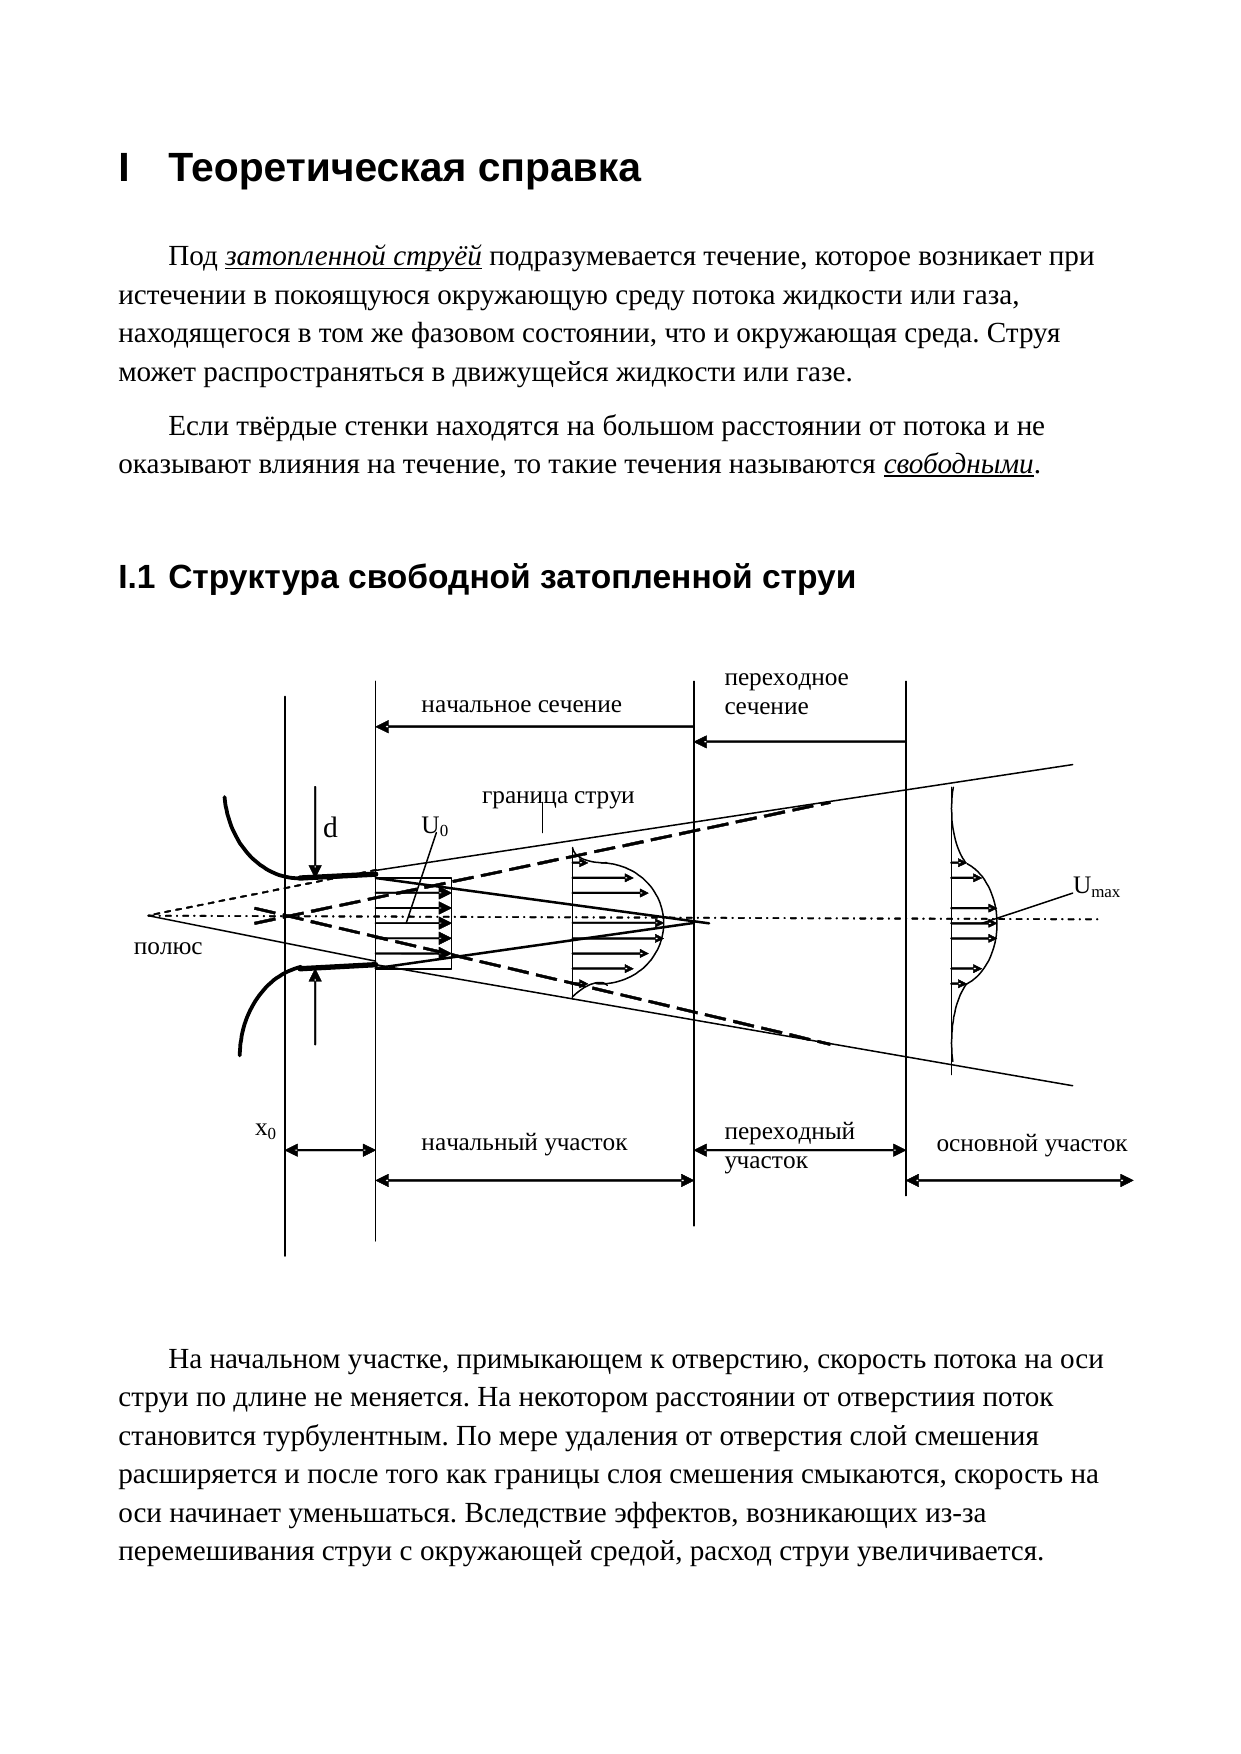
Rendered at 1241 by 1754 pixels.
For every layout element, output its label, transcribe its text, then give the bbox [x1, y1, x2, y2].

text Под затопленной струёй подразумевается течение, которое возникает при истечении в покоящуюся окружающую среду потока жидкости или газа, находящегося в том же фазовом состоянии, что и окружающая среда. Струя может распространяться в движущейся жидкости или газе. [118, 238, 1122, 388]
subtitle Теоретическая справка [118, 143, 1122, 190]
text На начальном участке, примыкающем к отверстию, скорость потока на оси струи по длине не меняется. На некотором расстоянии от отверстиия поток становится турбулентным. По мере удаления от отверстия слой смешения расширяется и после того как границы слоя смешения смыкаются, скорость на оси начинает уменьшаться. Вследствие эффектов, возникающих из-за перемешивания струи с окружающей средой, расход струи увеличивается. [118, 1341, 1122, 1567]
text Если твёрдые стенки находятся на большом расстоянии от потока и не оказывают влияния на течение, то такие течения называются свободными. [118, 408, 1122, 480]
subtitle Структура свободной затопленной струи [118, 557, 1122, 595]
